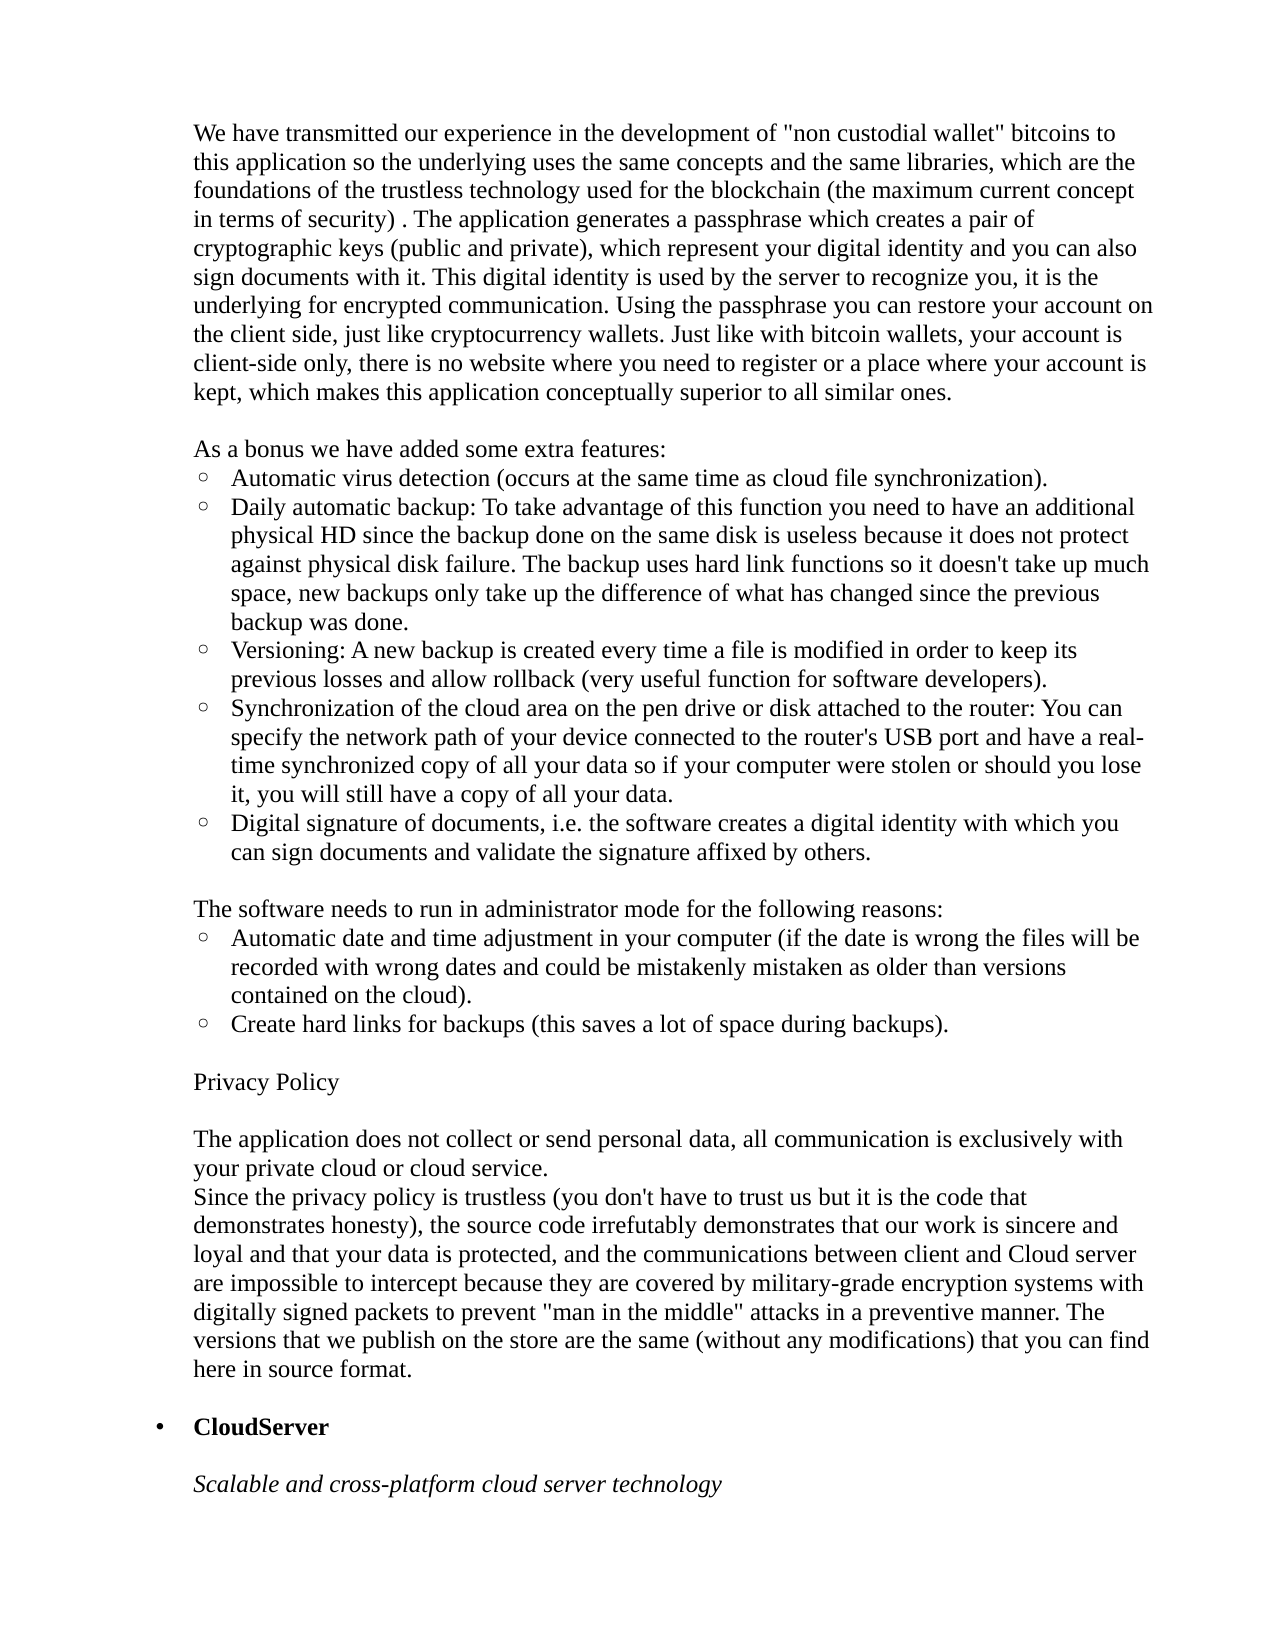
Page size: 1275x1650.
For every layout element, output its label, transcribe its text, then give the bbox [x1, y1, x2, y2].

list Synchronization of the cloud area on the pen drive or disk attached to the router: You can specify the network path of your device connected to the router's USB port and have a real-time synchronized copy of all your data so if your computer were stolen or should you lose it, you will still have a copy of all your data. [193, 693, 1157, 808]
list Automatic virus detection (occurs at the same time as cloud file synchronization). [193, 463, 1157, 492]
list Automatic date and time adjustment in your computer (if the date is wrong the files will be recorded with wrong dates and could be mistakenly mistaken as older than versions contained on the cloud). [193, 923, 1157, 1009]
list The software needs to run in administrator mode for the following reasons: [156, 894, 1157, 923]
list Privacy Policy [156, 1067, 1157, 1096]
list As a bonus we have added some extra features: [156, 434, 1157, 463]
list Versioning: A new backup is created every time a file is modified in order to keep its previous losses and allow rollback (very useful function for software developers). [193, 636, 1157, 693]
list Since the privacy policy is trustless (you don't have to trust us but it is the code that demonstrates honesty), the source code irrefutably demonstrates that our work is sincere and loyal and that your data is protected, and the communications between client and Cloud server are impossible to intercept because they are covered by military-grade encryption systems with digitally signed packets to prevent "man in the middle" attacks in a preventive manner. The versions that we publish on the store are the same (without any modifications) that you can find here in source format. [156, 1182, 1157, 1412]
list Daily automatic backup: To take advantage of this function you need to have an additional physical HD since the backup done on the same disk is useless because it does not protect against physical disk failure. The backup uses hard link functions so it doesn't take up much space, new backups only take up the difference of what has changed since the previous backup was done. [193, 492, 1157, 636]
list Create hard links for backups (this saves a lot of space during backups). [193, 1009, 1157, 1038]
list The application does not collect or send personal data, all communication is exclusively with your private cloud or cloud service. [156, 1124, 1157, 1182]
list Scalable and cross-platform cloud server technology [156, 1469, 1157, 1498]
list CloudServer [156, 1412, 1157, 1441]
list Digital signature of documents, i.e. the software creates a digital identity with which you can sign documents and validate the signature affixed by others. [193, 808, 1157, 866]
list We have transmitted our experience in the development of "non custodial wallet" bitcoins to this application so the underlying uses the same concepts and the same libraries, which are the foundations of the trustless technology used for the blockchain (the maximum current concept in terms of security) . The application generates a passphrase which creates a pair of cryptographic keys (public and private), which represent your digital identity and you can also sign documents with it. This digital identity is used by the server to recognize you, it is the underlying for encrypted communication. Using the passphrase you can restore your account on the client side, just like cryptocurrency wallets. Just like with bitcoin wallets, your account is client-side only, there is no website where you need to register or a place where your account is kept, which makes this application conceptually superior to all similar ones. [156, 118, 1157, 406]
